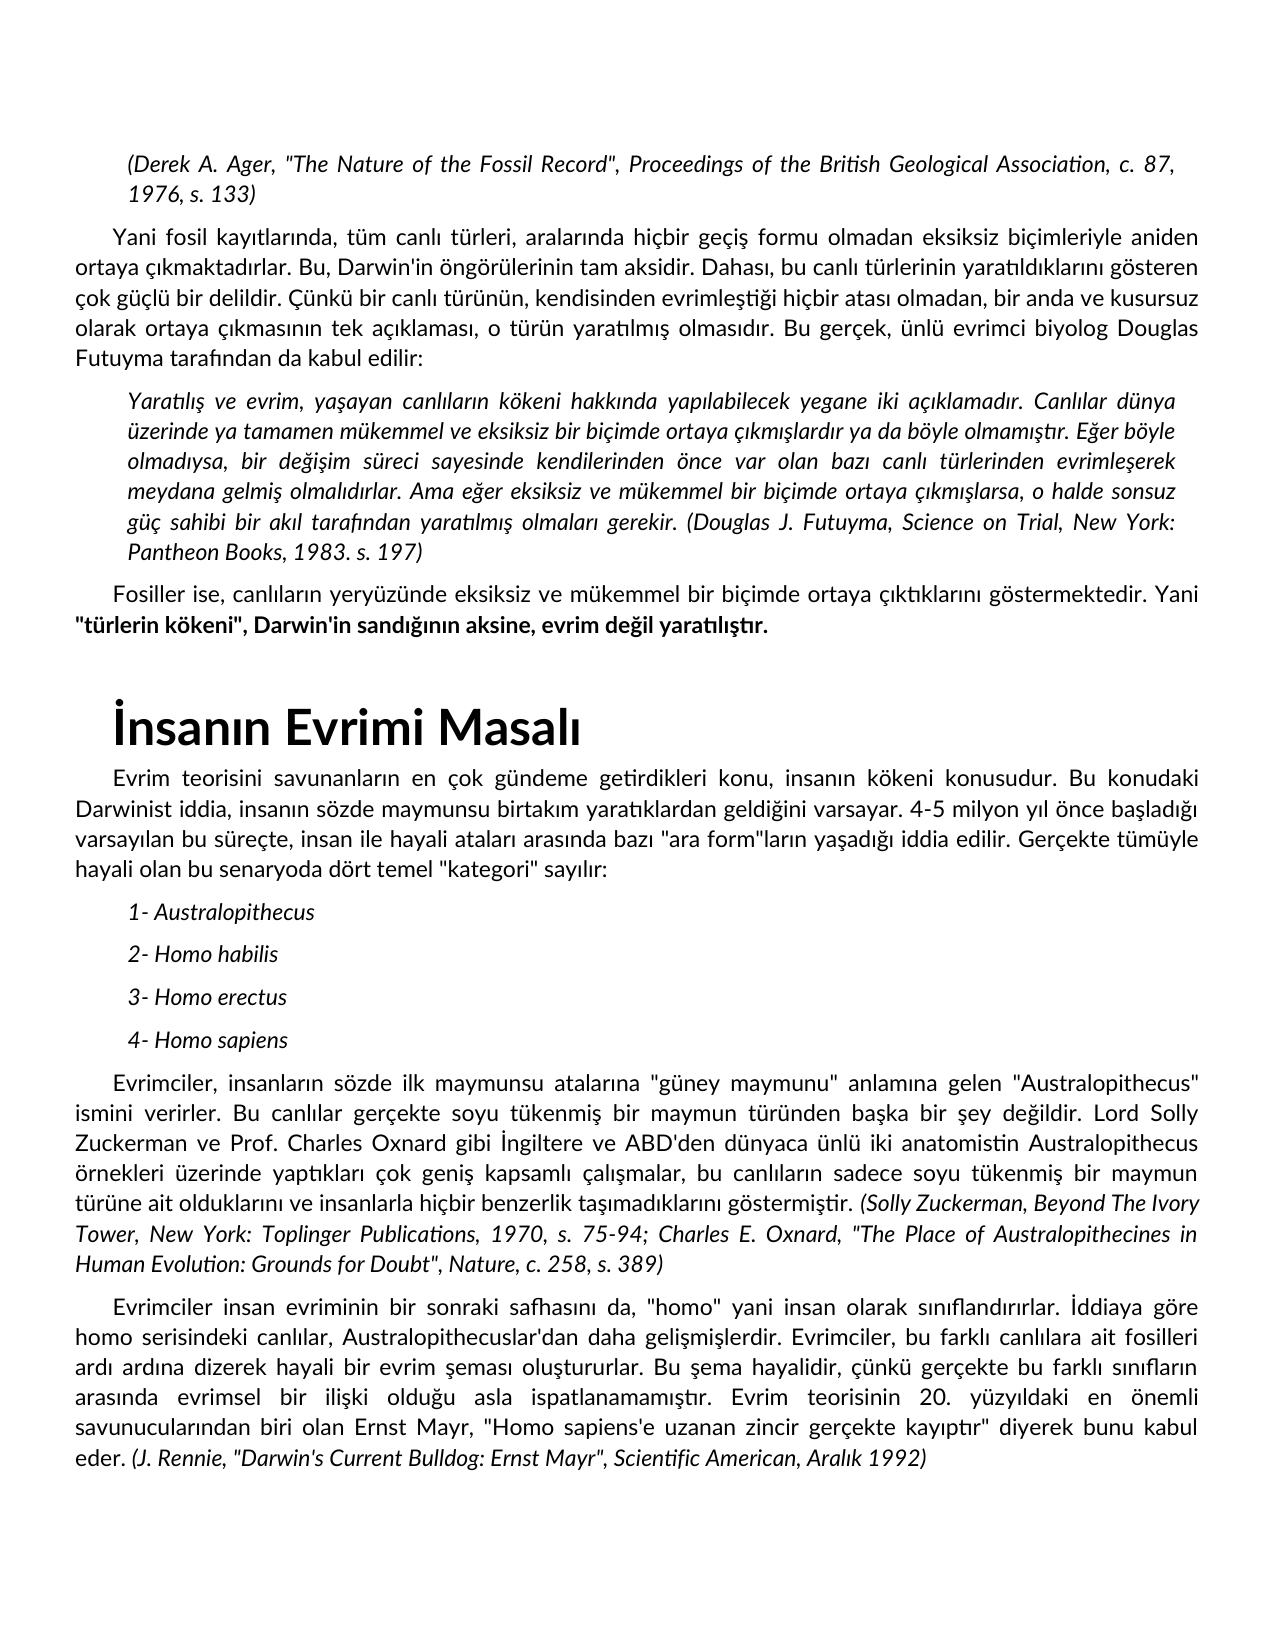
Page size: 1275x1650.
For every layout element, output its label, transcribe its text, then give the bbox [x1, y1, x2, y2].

text Yani fosil kayıtlarında, tüm canlı türleri, aralarında hiçbir geçiş formu olmadan eksiksiz biçimleriyle aniden ortaya çıkmaktadırlar. Bu, Darwin'in öngörülerinin tam aksidir. Dahası, bu canlı türlerinin yaratıldıklarını gösteren çok güçlü bir delildir. Çünkü bir canlı türünün, kendisinden evrimleştiği hiçbir atası olmadan, bir anda ve kusursuz olarak ortaya çıkmasının tek açıklaması, o türün yaratılmış olmasıdır. Bu gerçek, ünlü evrimci biyolog Douglas Futuyma tarafından da kabul edilir: [75, 223, 1200, 371]
text (Derek A. Ager, "The Nature of the Fossil Record", Proceedings of the British Geological Association, c. 87, 1976, s. 133) [127, 150, 1177, 208]
text 4- Homo sapiens [127, 1026, 1177, 1053]
text 2- Homo habilis [127, 940, 1177, 968]
text Evrimciler insan evriminin bir sonraki safhasını da, "homo" yani insan olarak sınıflandırırlar. İddiaya göre homo serisindeki canlılar, Australopithecuslar'dan daha gelişmişlerdir. Evrimciler, bu farklı canlılara ait fosilleri ardı ardına dizerek hayali bir evrim şeması oluştururlar. Bu şema hayalidir, çünkü gerçekte bu farklı sınıfların arasında evrimsel bir ilişki olduğu asla ispatlanamamıştır. Evrim teorisinin 20. yüzyıldaki en önemli savunucularından biri olan Ernst Mayr, "Homo sapiens'e uzanan zincir gerçekte kayıptır" diyerek bunu kabul eder. (J. Rennie, "Darwin's Current Bulldog: Ernst Mayr", Scientific American, Aralık 1992) [75, 1292, 1200, 1471]
text 1- Australopithecus [127, 897, 1177, 925]
subtitle İnsanın Evrimi Masalı [112, 696, 1200, 756]
text Fosiller ise, canlıların yeryüzünde eksiksiz ve mükemmel bir biçimde ortaya çıktıklarını göstermektedir. Yani "türlerin kökeni", Darwin'in sandığının aksine, evrim değil yaratılıştır. [75, 580, 1200, 638]
text Evrim teorisini savunanların en çok gündeme getirdikleri konu, insanın kökeni konusudur. Bu konudaki Darwinist iddia, insanın sözde maymunsu birtakım yaratıklardan geldiğini varsayar. 4-5 milyon yıl önce başladığı varsayılan bu süreçte, insan ile hayali ataları arasında bazı "ara form"ların yaşadığı iddia edilir. Gerçekte tümüyle hayali olan bu senaryoda dört temel "kategori" sayılır: [75, 764, 1200, 882]
text Yaratılış ve evrim, yaşayan canlıların kökeni hakkında yapılabilecek yegane iki açıklamadır. Canlılar dünya üzerinde ya tamamen mükemmel ve eksiksiz bir biçimde ortaya çıkmışlardır ya da böyle olmamıştır. Eğer böyle olmadıysa, bir değişim süreci sayesinde kendilerinden önce var olan bazı canlı türlerinden evrimleşerek meydana gelmiş olmalıdırlar. Ama eğer eksiksiz ve mükemmel bir biçimde ortaya çıkmışlarsa, o halde sonsuz güç sahibi bir akıl tarafından yaratılmış olmaları gerekir. (Douglas J. Futuyma, Science on Trial, New York: Pantheon Books, 1983. s. 197) [127, 386, 1177, 565]
text Evrimciler, insanların sözde ilk maymunsu atalarına "güney maymunu" anlamına gelen "Australopithecus" ismini verirler. Bu canlılar gerçekte soyu tükenmiş bir maymun türünden başka bir şey değildir. Lord Solly Zuckerman ve Prof. Charles Oxnard gibi İngiltere ve ABD'den dünyaca ünlü iki anatomistin Australopithecus örnekleri üzerinde yaptıkları çok geniş kapsamlı çalışmalar, bu canlıların sadece soyu tükenmiş bir maymun türüne ait olduklarını ve insanlarla hiçbir benzerlik taşımadıklarını göstermiştir. (Solly Zuckerman, Beyond The Ivory Tower, New York: Toplinger Publications, 1970, s. 75-94; Charles E. Oxnard, "The Place of Australopithecines in Human Evolution: Grounds for Doubt", Nature, c. 258, s. 389) [75, 1068, 1200, 1277]
text 3- Homo erectus [127, 983, 1177, 1010]
